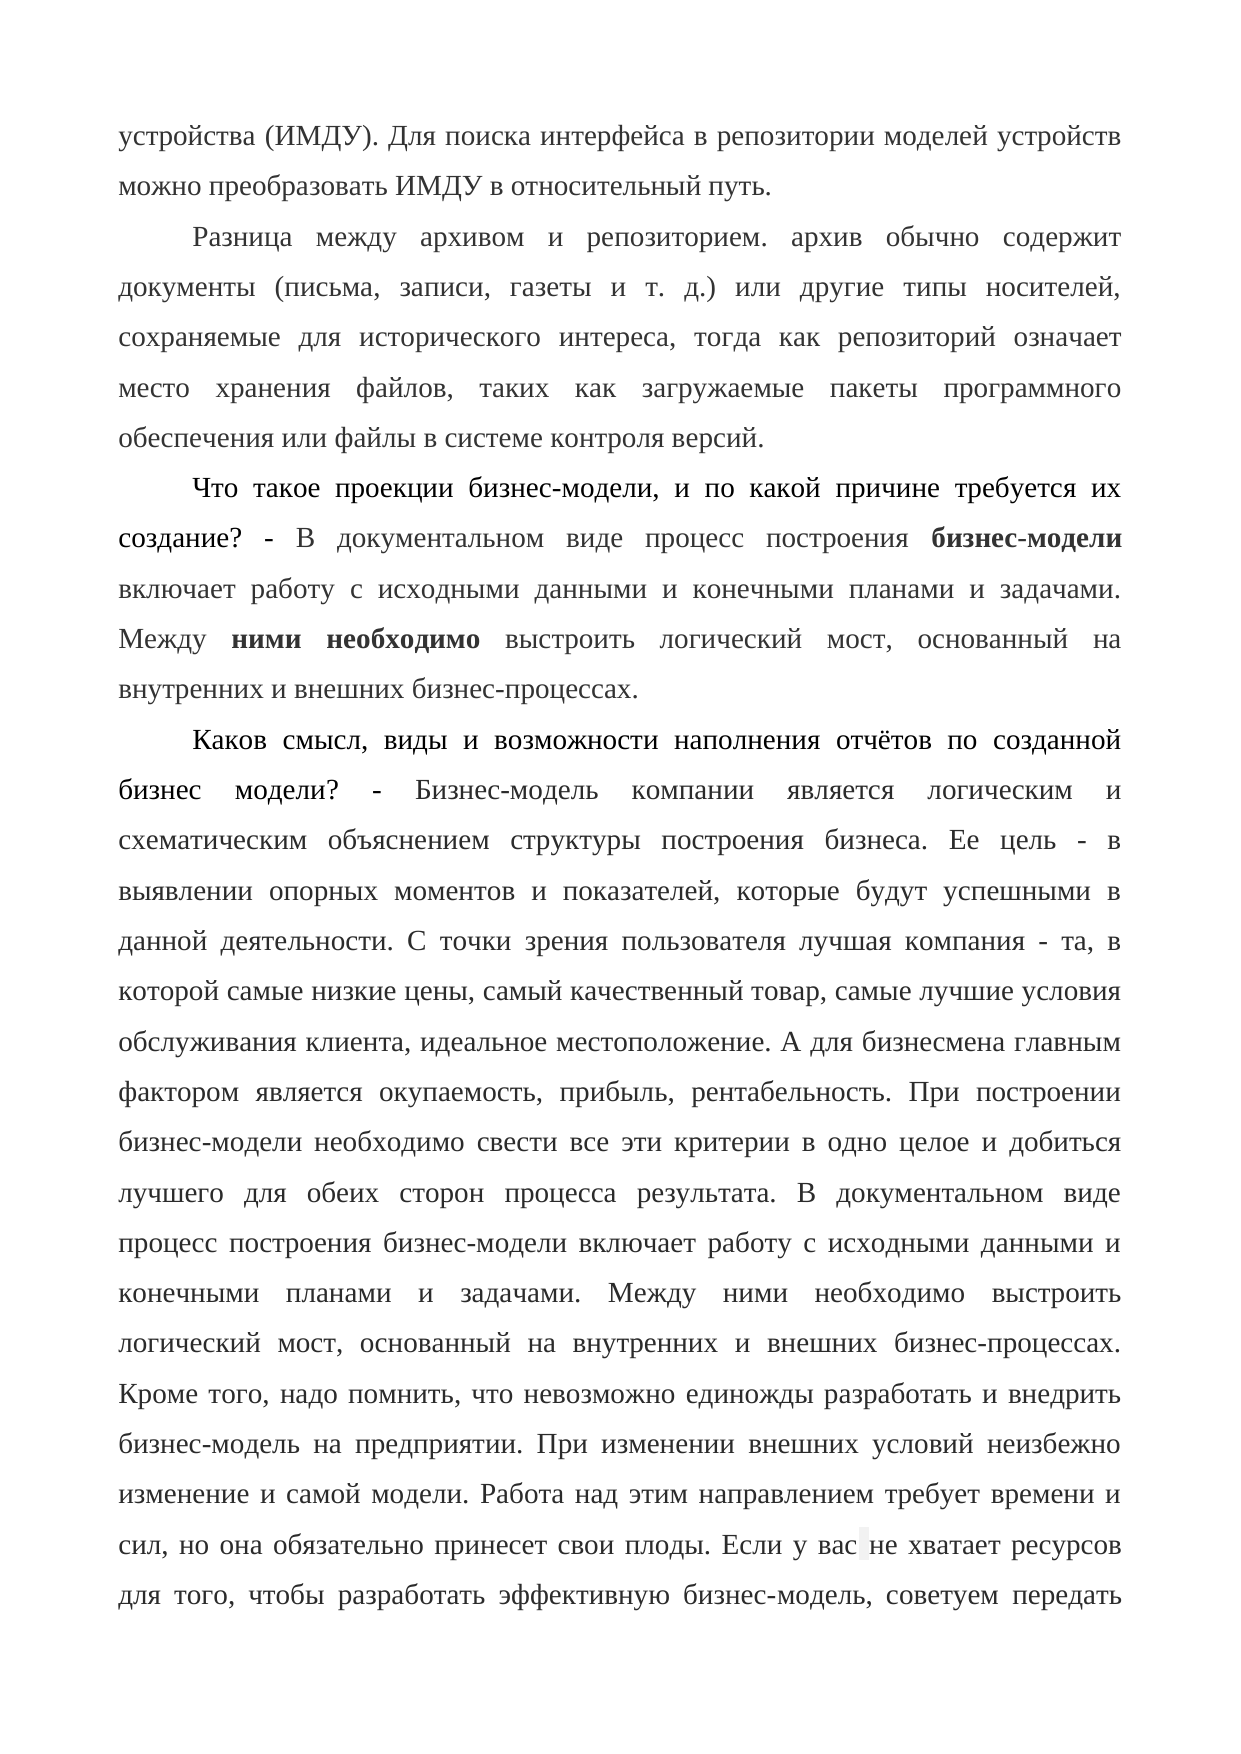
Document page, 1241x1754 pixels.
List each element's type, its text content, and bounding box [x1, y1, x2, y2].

text Разница между архивом и репозиторием. архив обычно содержит документы (письма, записи, газеты и т. д.) или другие типы носителей, сохраняемые для исторического интереса, тогда как репозиторий означает место хранения файлов, таких как загружаемые пакеты программного обеспечения или файлы в системе контроля версий. [118, 219, 1122, 453]
text устройства (ИМДУ). Для поиска интерфейса в репозитории моделей устройств можно преобразовать ИМДУ в относительный путь. [118, 118, 1122, 202]
text Что такое проекции бизнес-модели, и по какой причине требуется их создание? - В документальном виде процесс построения бизнес-модели включает работу с исходными данными и конечными планами и задачами. Между ними необходимо выстроить логический мост, основанный на внутренних и внешних бизнес-процессах. [118, 470, 1122, 705]
text Каков смысл, виды и возможности наполнения отчётов по созданной бизнес модели? - Бизнес-модель компании является логическим и схематическим объяснением структуры построения бизнеса. Ее цель - в выявлении опорных моментов и показателей, которые будут успешными в данной деятельности. С точки зрения пользователя лучшая компания - та, в которой самые низкие цены, самый качественный товар, самые лучшие условия обслуживания клиента, идеальное местоположение. А для бизнесмена главным фактором является окупаемость, прибыль, рентабельность. При построении бизнес-модели необходимо свести все эти критерии в одно целое и добиться лучшего для обеих сторон процесса результата. В документальном виде процесс построения бизнес-модели включает работу с исходными данными и конечными планами и задачами. Между ними необходимо выстроить логический мост, основанный на внутренних и внешних бизнес-процессах. Кроме того, надо помнить, что невозможно единожды разработать и внедрить бизнес-модель на предприятии. При изменении внешних условий неизбежно изменение и самой модели. Работа над этим направлением требует времени и сил, но она обязательно принесет свои плоды. Если у вас не хватает ресурсов для того, чтобы разработать эффективную бизнес-модель, советуем передать [118, 722, 1122, 1611]
